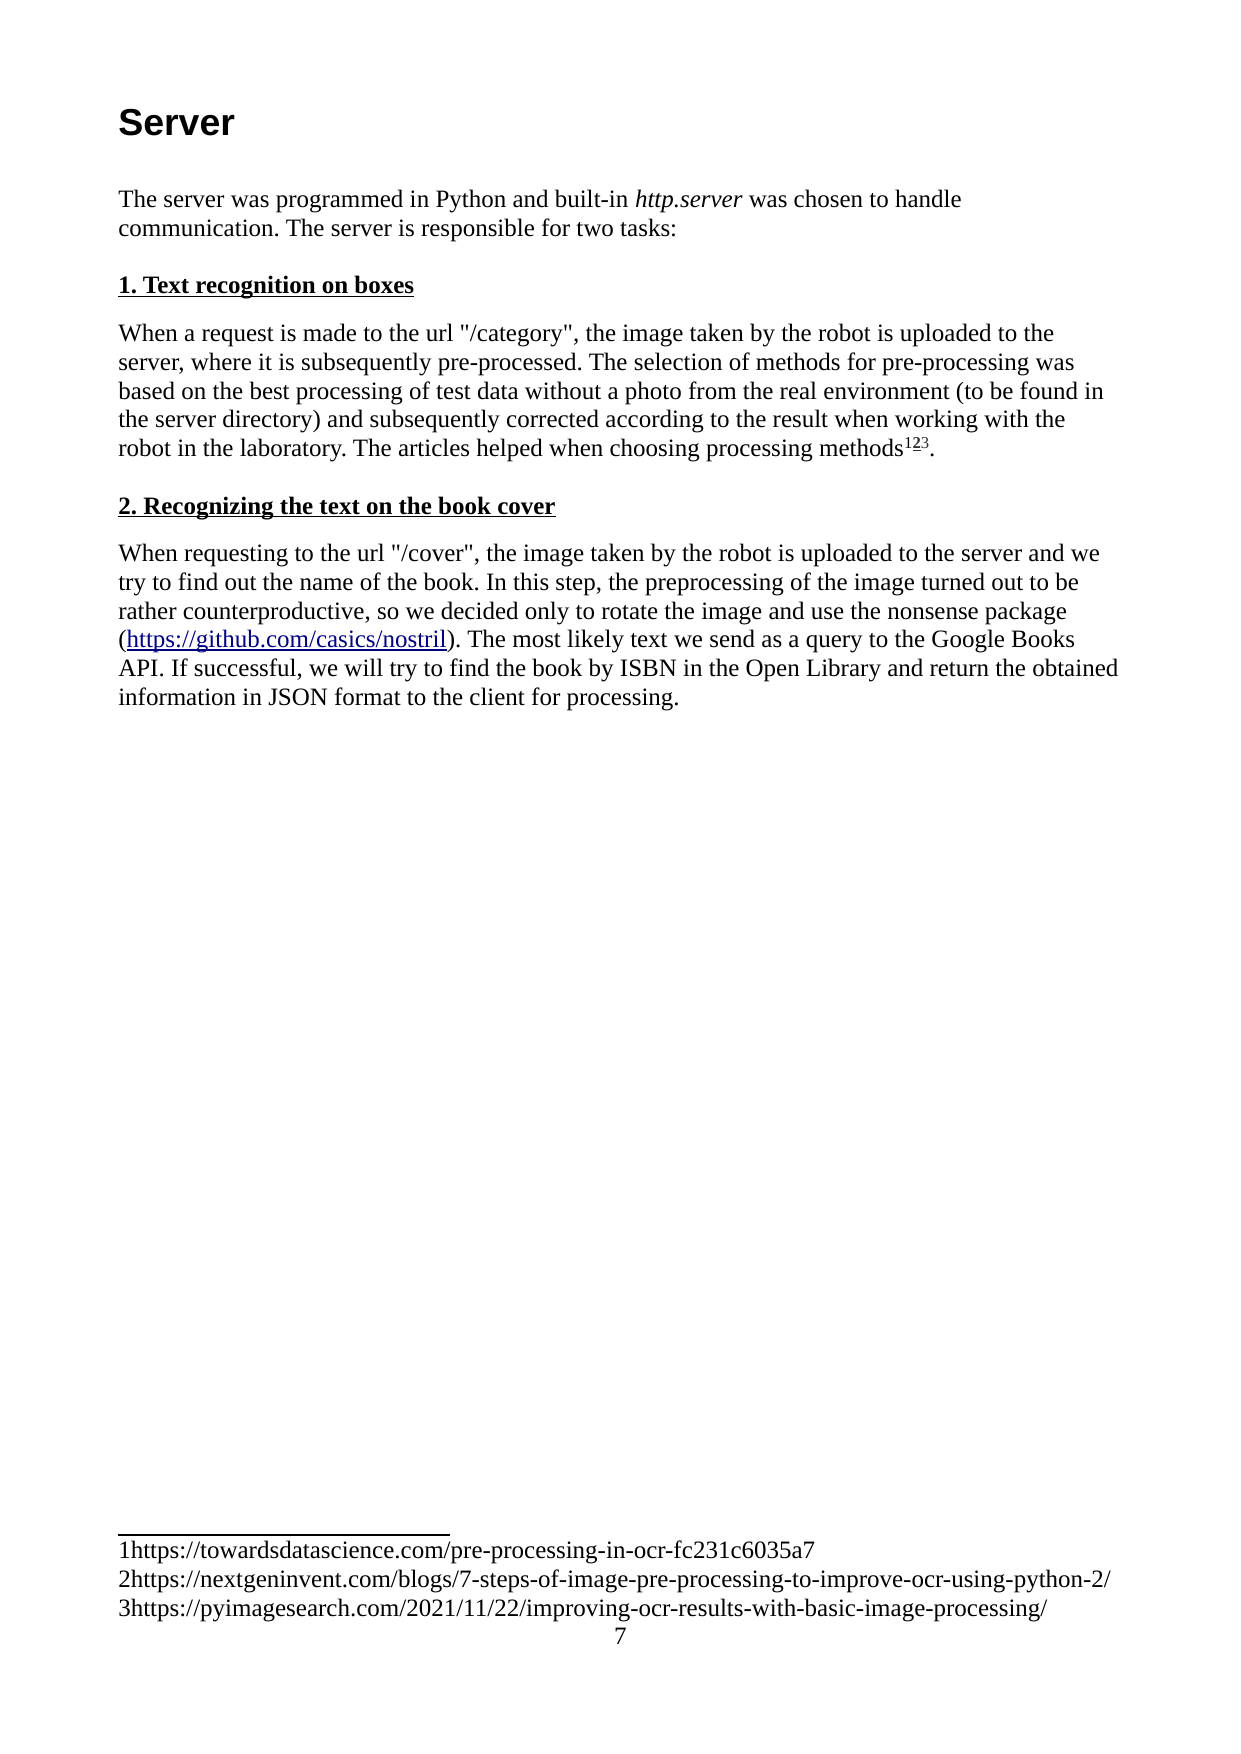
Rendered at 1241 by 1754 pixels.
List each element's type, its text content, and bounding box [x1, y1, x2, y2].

text When a request is made to the url "/category", the image taken by the robot is uploaded to the server, where it is subsequently pre-processed. The selection of methods for pre-processing was based on the best processing of test data without a photo from the real environment (to be found in the server directory) and subsequently corrected according to the result when working with the robot in the laboratory. The articles helped when choosing processing methods. [118, 318, 1122, 462]
text https://nextgeninvent.com/blogs/7-steps-of-image-pre-processing-to-improve-ocr-using-python-2/ [118, 1564, 1122, 1593]
text https://towardsdatascience.com/pre-processing-in-ocr-fc231c6035a7 [118, 1535, 1122, 1564]
text https://pyimagesearch.com/2021/11/22/improving-ocr-results-with-basic-image-processing/ [118, 1593, 1122, 1621]
text When requesting to the url "/cover", the image taken by the robot is uploaded to the server and we try to find out the name of the book. In this step, the preprocessing of the image turned out to be rather counterproductive, so we decided only to rotate the image and use the nonsense package (https://github.com/casics/nostril). The most likely text we send as a query to the Google Books API. If successful, we will try to find the book by ISBN in the Open Library and return the obtained information in JSON format to the client for processing. [118, 538, 1122, 711]
subtitle Server [118, 100, 1122, 143]
text 1. Text recognition on boxes [118, 271, 1122, 299]
text The server was programmed in Python and built-in http.server was chosen to handle communication. The server is responsible for two tasks: [118, 184, 1122, 242]
text 2. Recognizing the text on the book cover [118, 491, 1122, 519]
